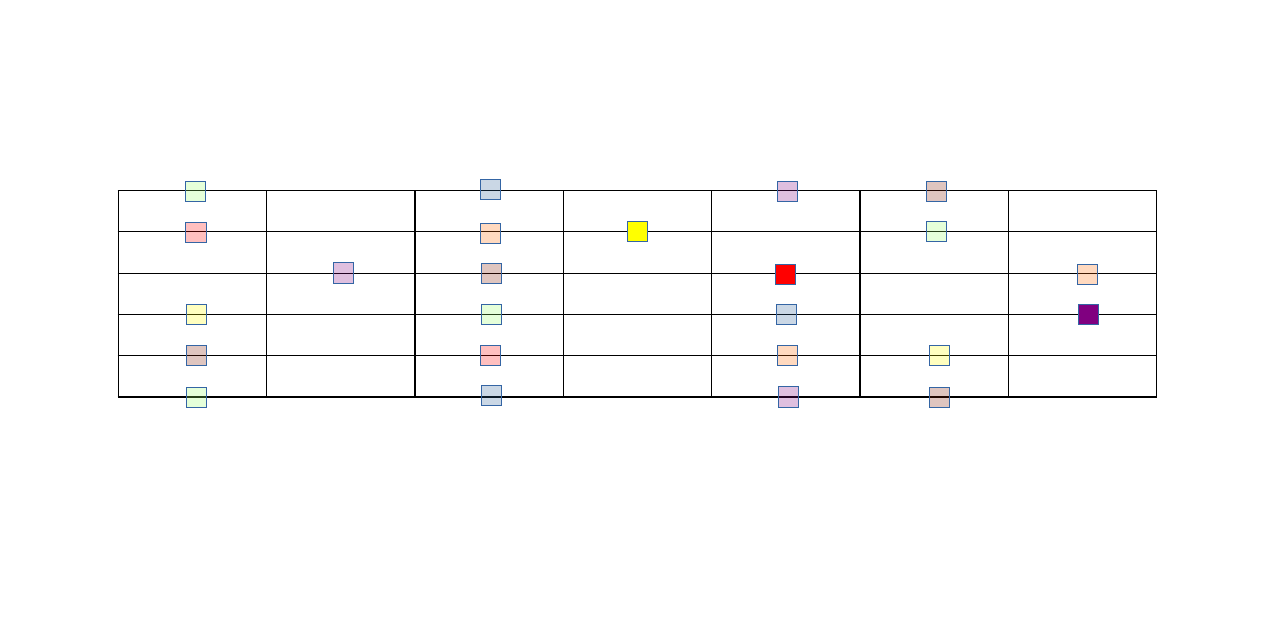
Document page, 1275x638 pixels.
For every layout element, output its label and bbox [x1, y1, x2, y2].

table_cell [416, 356, 563, 396]
table_cell [861, 274, 1008, 314]
table_cell [416, 315, 563, 355]
table_cell [267, 356, 414, 396]
table_header [564, 191, 711, 231]
table_cell [416, 232, 563, 273]
table_cell [119, 356, 266, 396]
table_header [712, 191, 859, 231]
table_cell [861, 356, 1008, 396]
table_cell [267, 232, 414, 273]
table_cell [861, 315, 1008, 355]
table_cell [564, 356, 711, 396]
table_header [267, 191, 414, 231]
table_cell [712, 274, 859, 314]
table_cell [564, 315, 711, 355]
table_cell [564, 232, 711, 273]
table_cell [564, 274, 711, 314]
table_cell [1009, 315, 1156, 355]
table_cell [1009, 274, 1156, 314]
table_cell [119, 274, 266, 314]
table_cell [119, 315, 266, 355]
table_cell [1009, 356, 1156, 396]
table_header [119, 191, 266, 231]
table_cell [712, 232, 859, 273]
table_header [416, 191, 563, 231]
table_cell [267, 315, 414, 355]
table_cell [712, 315, 859, 355]
table_cell [416, 274, 563, 314]
table_header [861, 191, 1008, 231]
table_header [1009, 191, 1156, 231]
table_cell [712, 356, 859, 396]
table_cell [1009, 232, 1156, 273]
table_cell [267, 274, 414, 314]
table_cell [861, 232, 1008, 273]
table_cell [119, 232, 266, 273]
